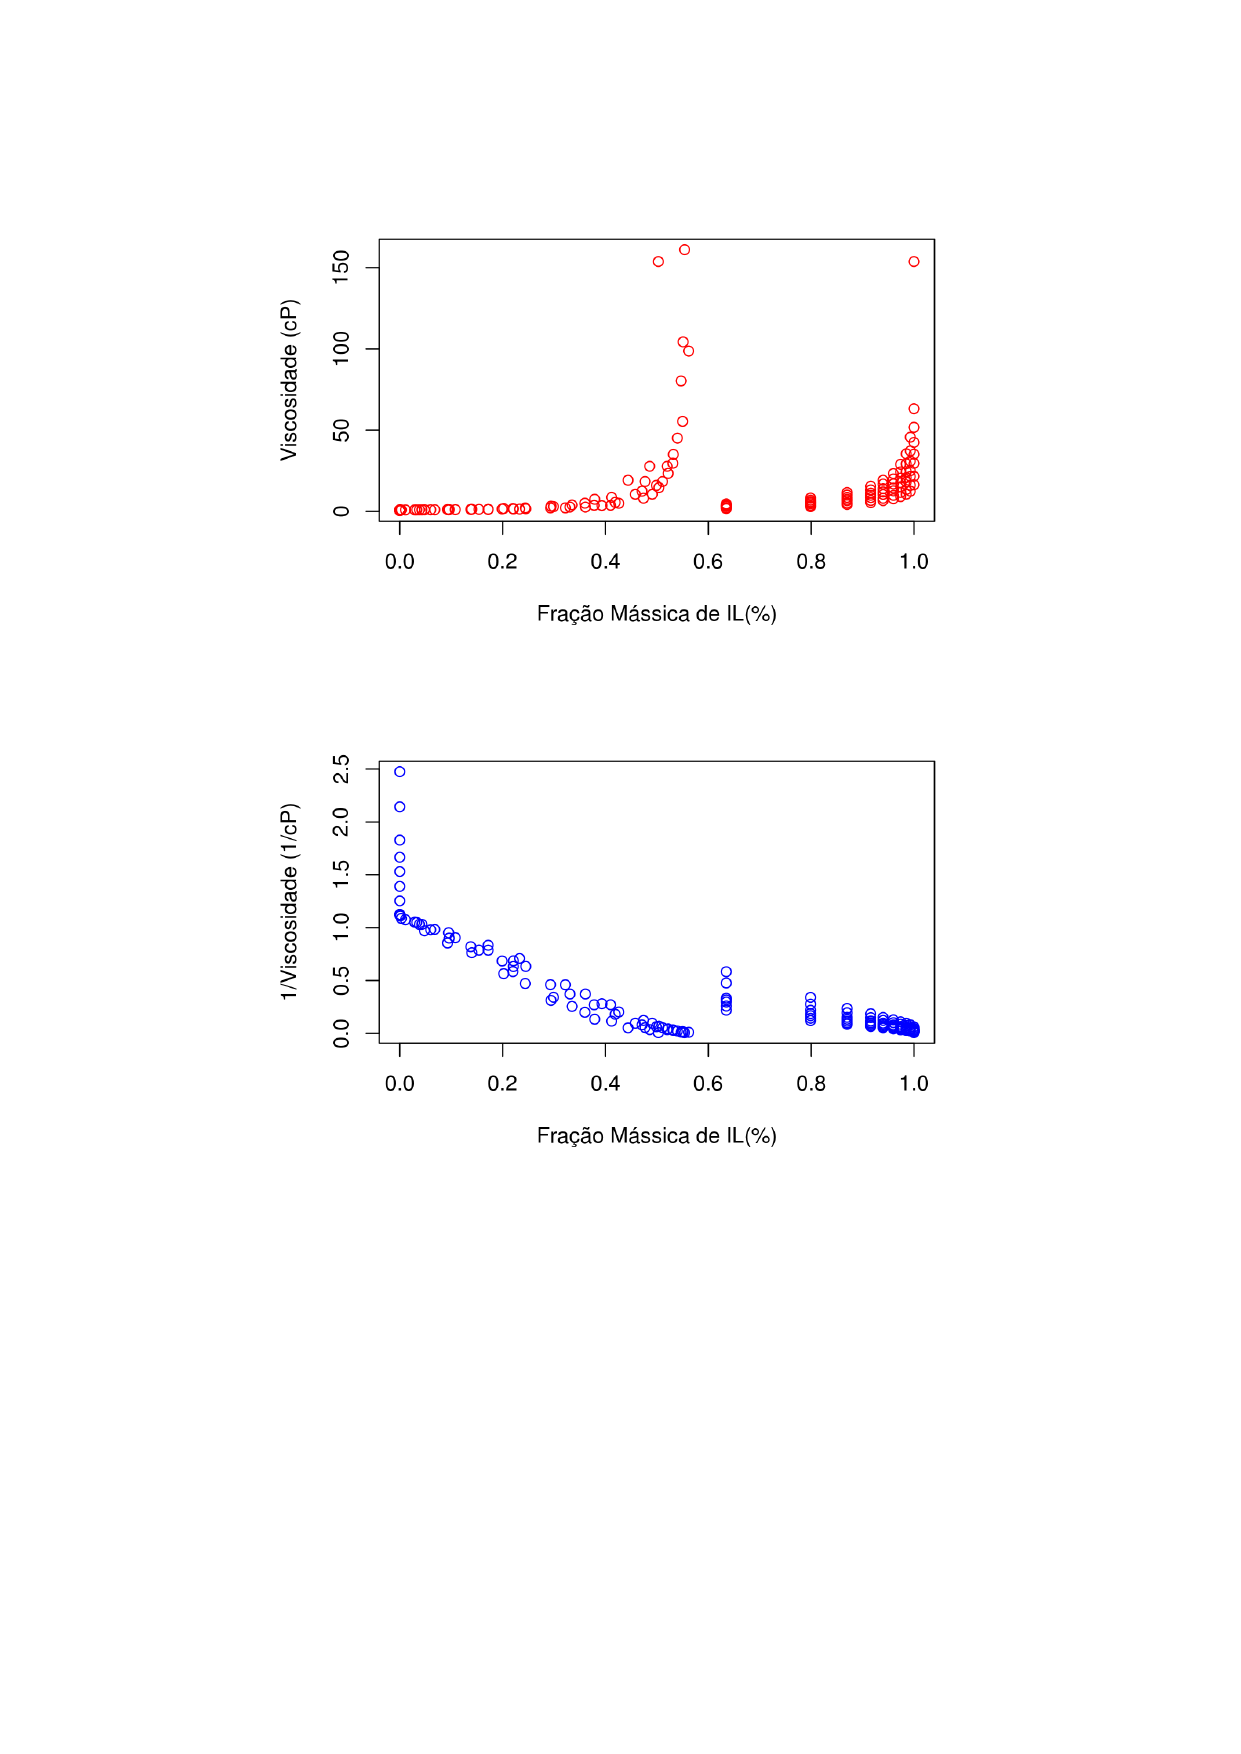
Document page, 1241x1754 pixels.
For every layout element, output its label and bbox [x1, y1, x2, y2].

picture [272, 132, 989, 1176]
